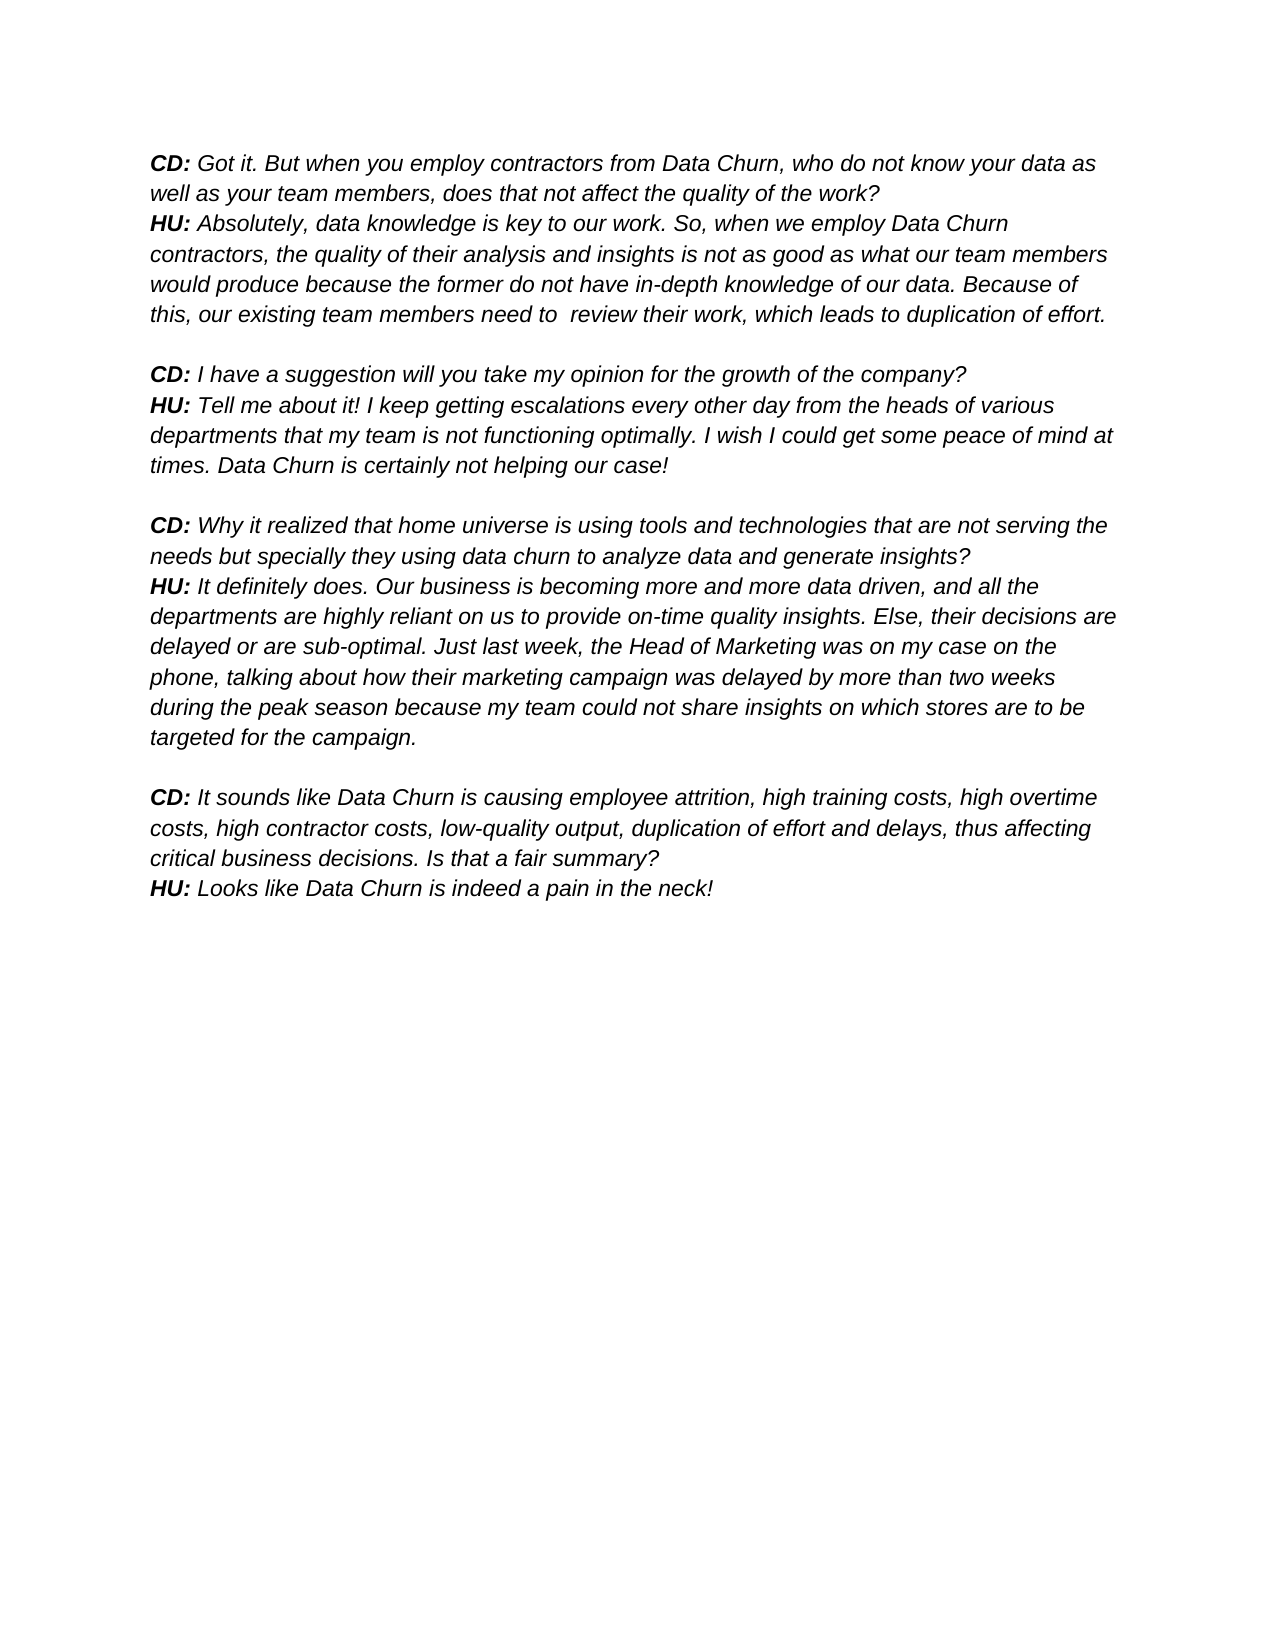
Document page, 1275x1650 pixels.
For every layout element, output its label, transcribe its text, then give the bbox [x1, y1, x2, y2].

text CD: Why it realized that home universe is using tools and technologies that are not serving the needs but specially they using data churn to analyze data and generate insights? [150, 512, 1125, 569]
text HU: It definitely does. Our business is becoming more and more data driven, and all the departments are highly reliant on us to provide on-time quality insights. Else, their decisions are delayed or are sub-optimal. Just last week, the Head of Marketing was on my case on the phone, talking about how their marketing campaign was delayed by more than two weeks during the peak season because my team could not share insights on which stores are to be targeted for the campaign. [150, 573, 1125, 750]
text HU: Absolutely, data knowledge is key to our work. So, when we employ Data Churn contractors, the quality of their analysis and insights is not as good as what our team members would produce because the former do not have in-depth knowledge of our data. Because of this, our existing team members need to review their work, which leads to duplication of effort. [150, 210, 1125, 327]
text HU: Tell me about it! I keep getting escalations every other day from the heads of various departments that my team is not functioning optimally. I wish I could get some peace of mind at times. Data Churn is certainly not helping our case! [150, 392, 1125, 478]
text CD: Got it. But when you employ contractors from Data Churn, who do not know your data as well as your team members, does that not affect the quality of the work? [150, 150, 1125, 207]
text CD: It sounds like Data Churn is causing employee attrition, high training costs, high overtime costs, high contractor costs, low-quality output, duplication of effort and delays, thus affecting critical business decisions. Is that a fair summary? [150, 784, 1125, 871]
text CD: I have a suggestion will you take my opinion for the growth of the company? [150, 361, 1125, 388]
text HU: Looks like Data Churn is indeed a pain in the neck! [150, 875, 1125, 901]
